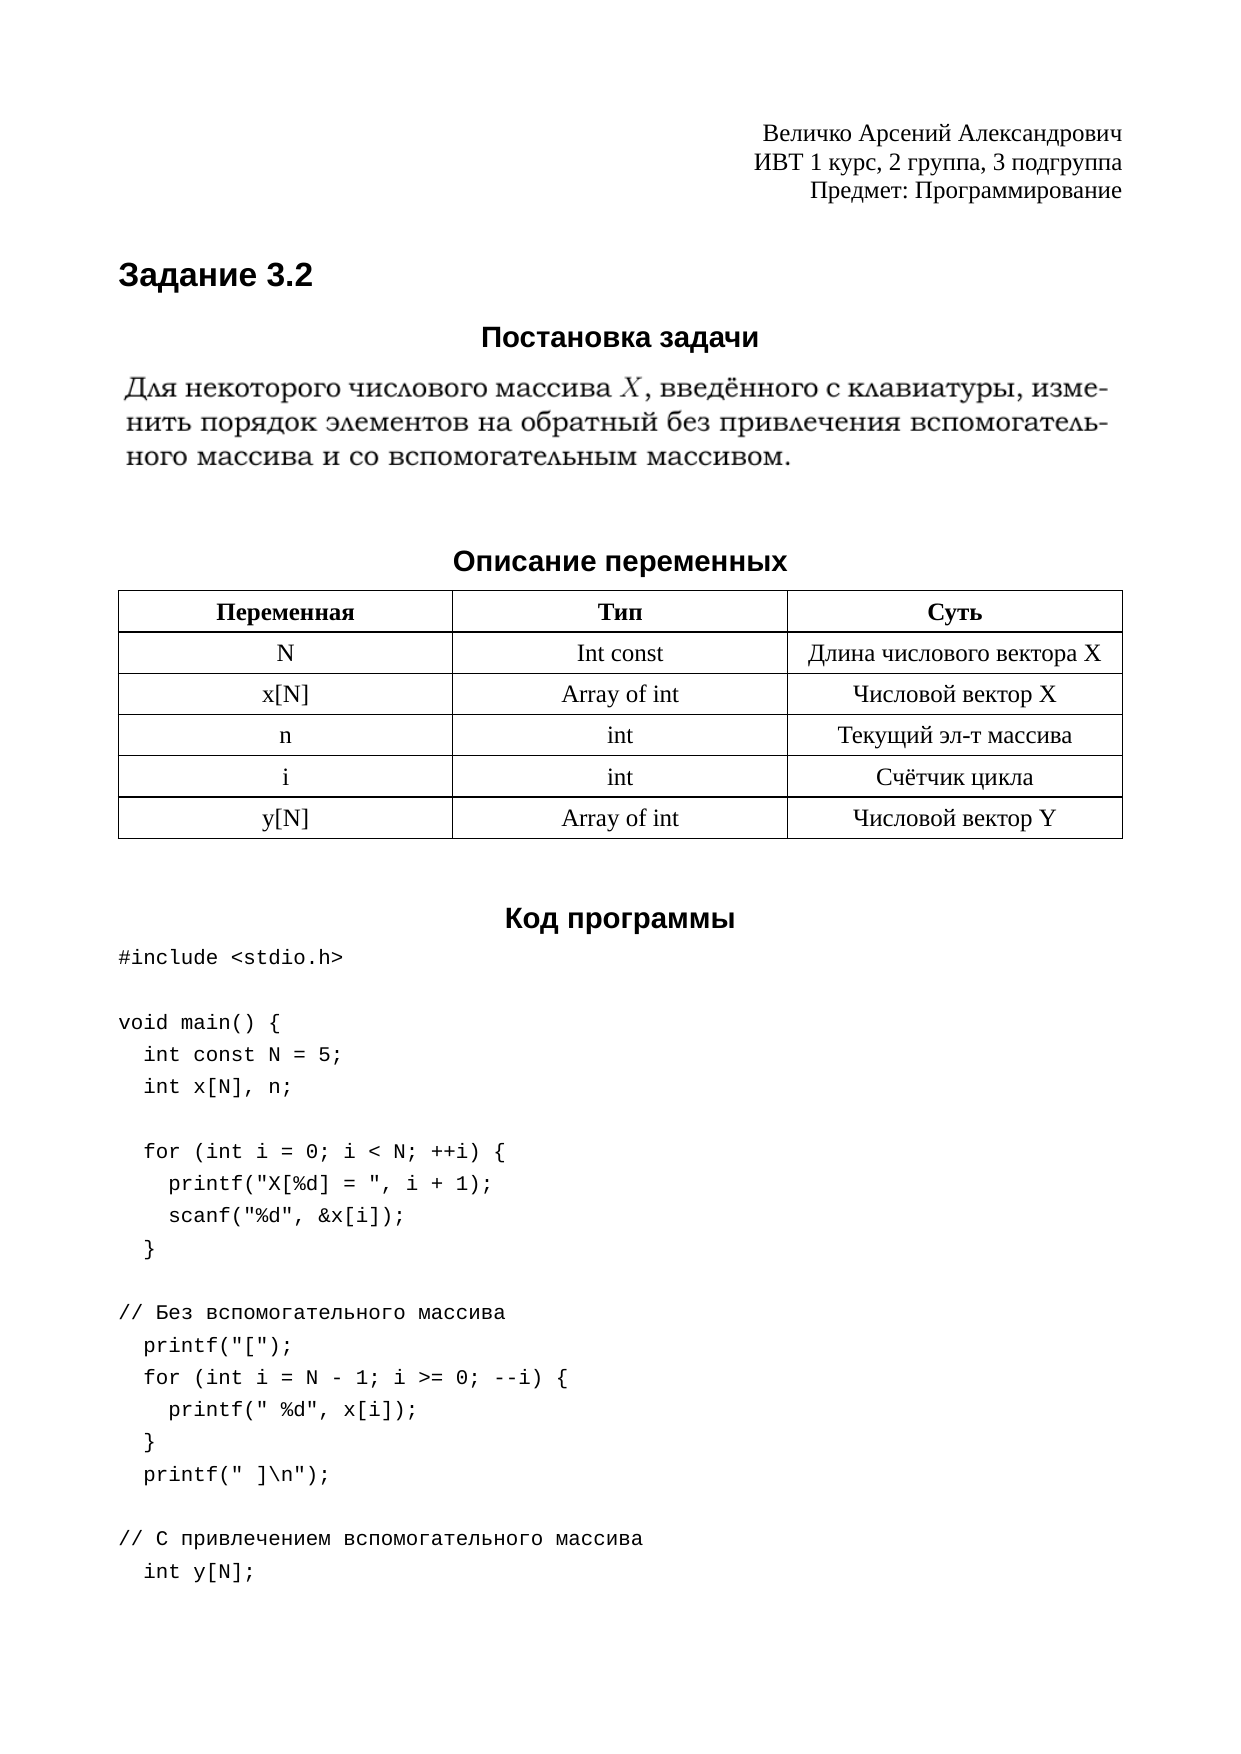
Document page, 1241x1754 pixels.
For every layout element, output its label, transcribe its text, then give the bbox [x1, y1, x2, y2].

table_cell Числовой вектор Y [788, 798, 1122, 838]
text // С привлечением вспомогательного массива [118, 1528, 1122, 1552]
text } [118, 1238, 1122, 1261]
table_cell N [119, 633, 452, 673]
table_cell Array of int [453, 798, 787, 838]
text printf(" %d", x[i]); [118, 1399, 1122, 1423]
subtitle Постановка задачи [118, 320, 1122, 354]
table_cell Длина числового вектора X [788, 633, 1122, 673]
subtitle Задание 3.2 [118, 255, 1122, 293]
table_cell Текущий эл-т массива [788, 715, 1122, 755]
table_cell Числовой вектор X [788, 674, 1122, 714]
text int x[N], n; [118, 1076, 1122, 1100]
subtitle Описание переменных [118, 544, 1122, 578]
table_cell Array of int [453, 674, 787, 714]
table_cell Int const [453, 633, 787, 673]
table_cell x[N] [119, 674, 452, 714]
picture [118, 366, 1123, 478]
text for (int i = N - 1; i >= 0; --i) { [118, 1367, 1122, 1391]
text scanf("%d", &x[i]); [118, 1205, 1122, 1229]
table_header Суть [788, 591, 1122, 631]
table_header Тип [453, 591, 787, 631]
text printf("X[%d] = ", i + 1); [118, 1173, 1122, 1197]
text printf("["); [118, 1334, 1122, 1358]
text // Без вспомогательного массива [118, 1302, 1122, 1326]
table_cell n [119, 715, 452, 755]
table_cell y[N] [119, 798, 452, 838]
text #include <stdio.h> [118, 947, 1122, 971]
subtitle Код программы [118, 901, 1122, 934]
table_cell i [119, 756, 452, 796]
table_header Переменная [119, 591, 452, 631]
text printf(" ]\n"); [118, 1464, 1122, 1487]
table_cell Счётчик цикла [788, 756, 1122, 796]
table_cell int [453, 715, 787, 755]
table_cell int [453, 756, 787, 796]
text } [118, 1431, 1122, 1455]
text for (int i = 0; i < N; ++i) { [118, 1141, 1122, 1164]
text int y[N]; [118, 1561, 1122, 1584]
text void main() { [118, 1012, 1122, 1035]
text int const N = 5; [118, 1044, 1122, 1068]
